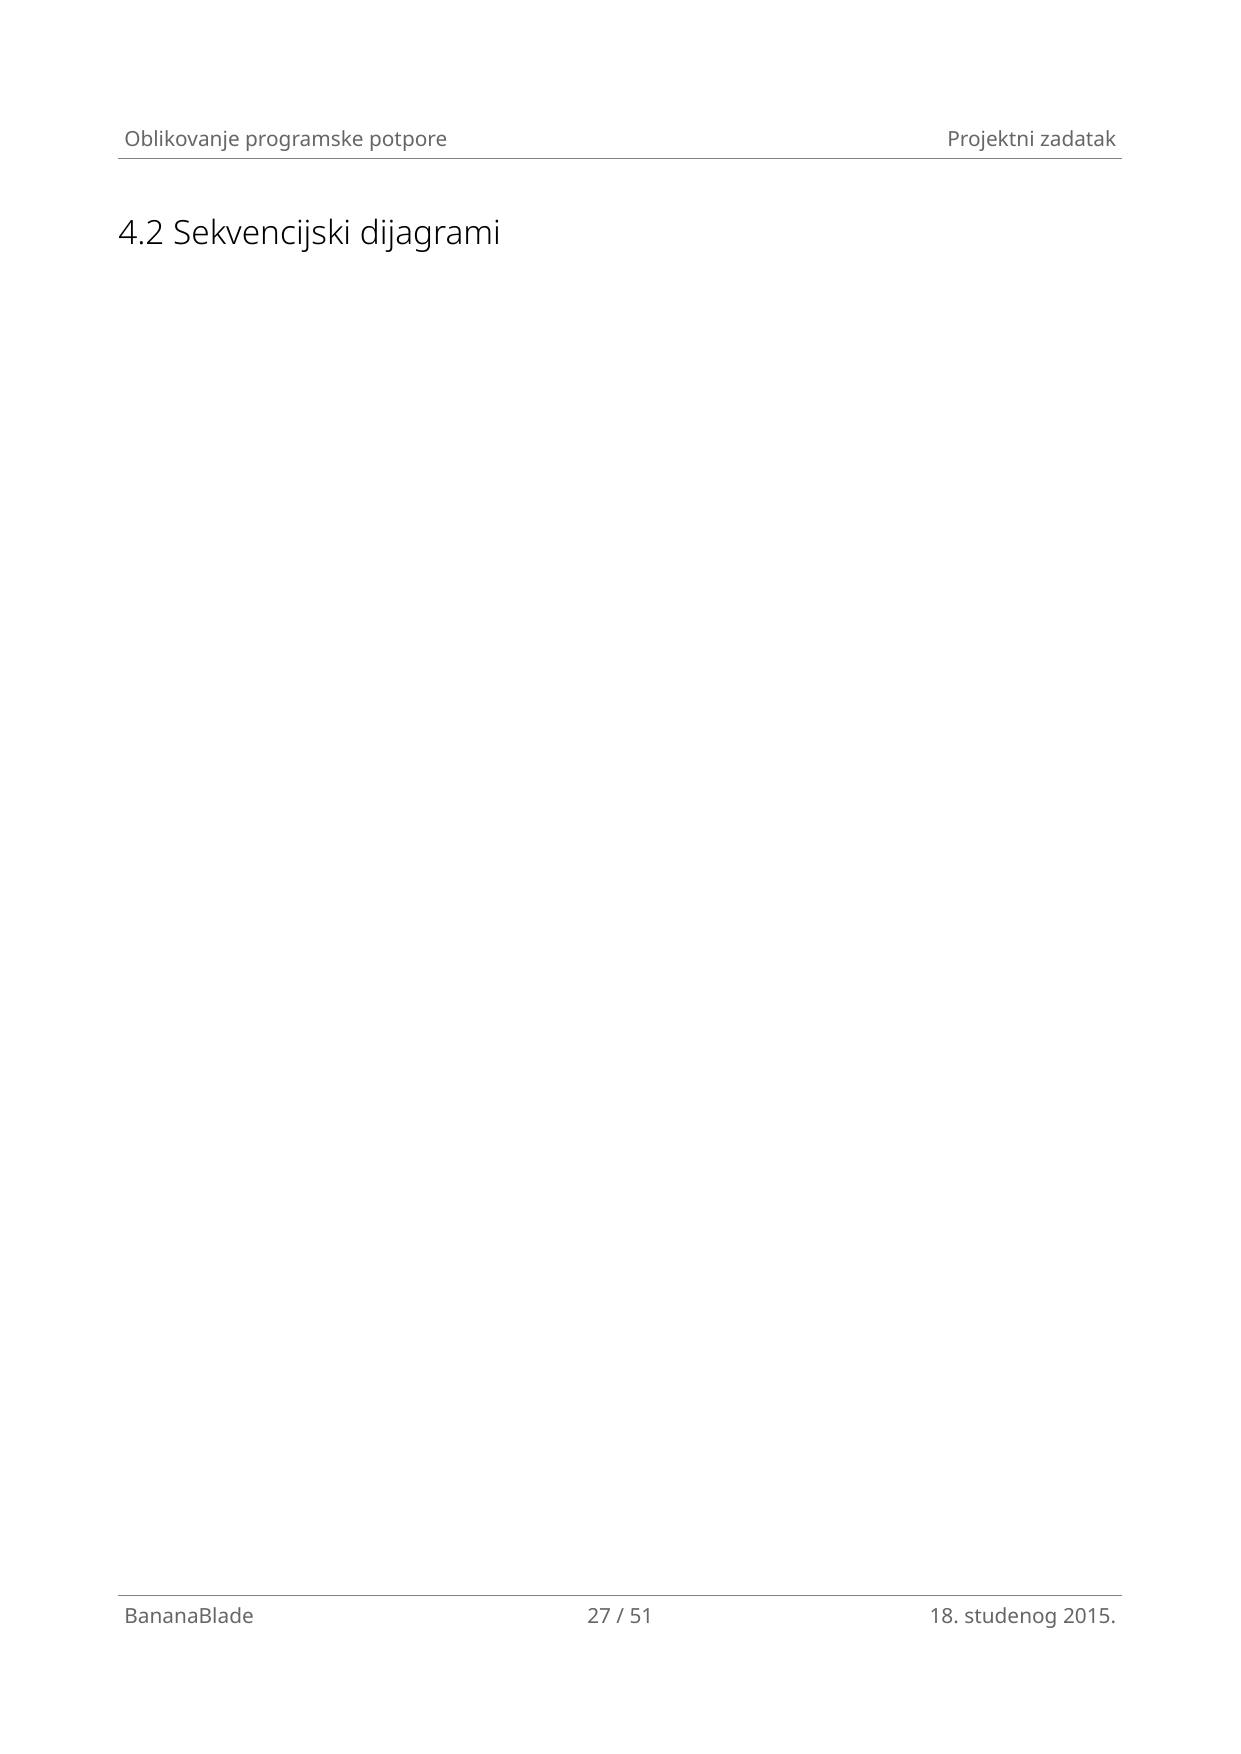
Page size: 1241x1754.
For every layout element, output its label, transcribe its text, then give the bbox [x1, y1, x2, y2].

subtitle 4.2 Sekvencijski dijagrami [118, 209, 1122, 254]
